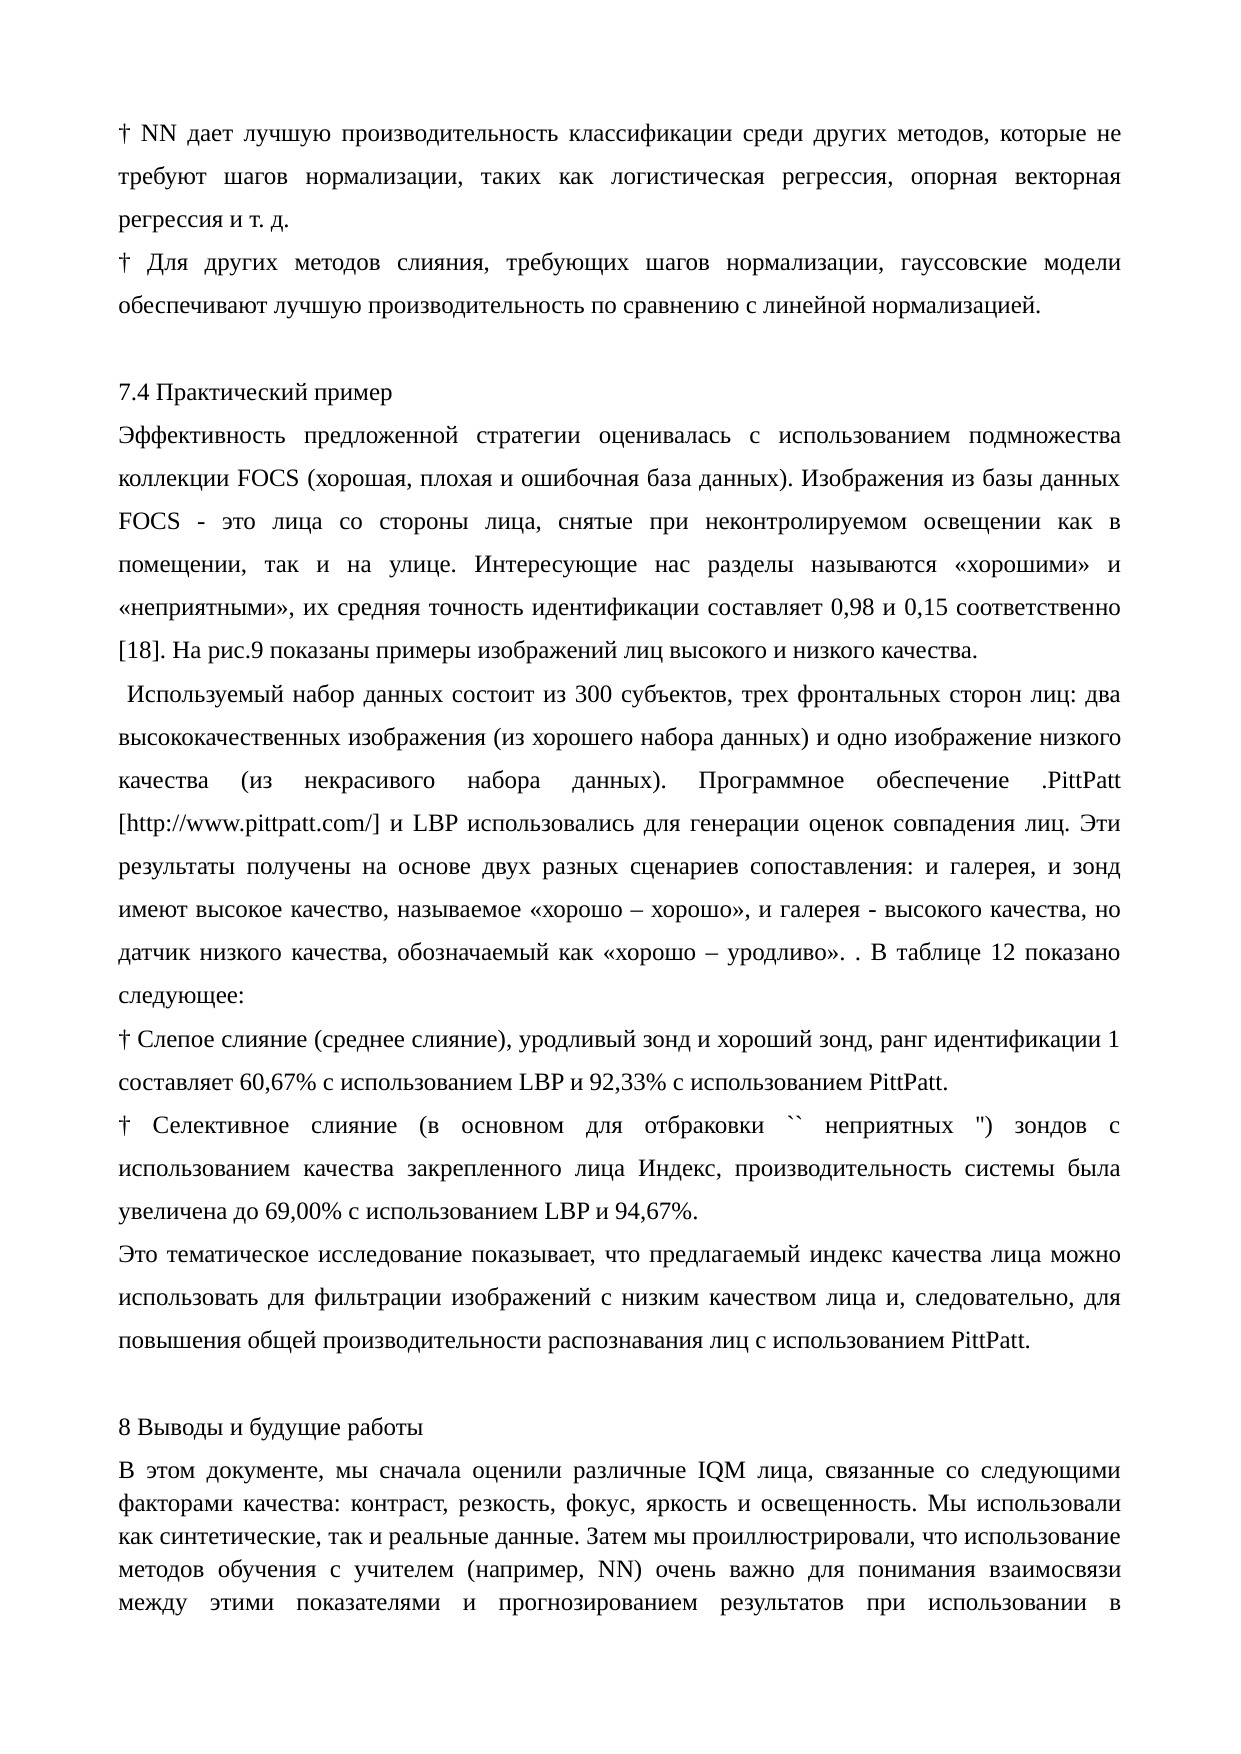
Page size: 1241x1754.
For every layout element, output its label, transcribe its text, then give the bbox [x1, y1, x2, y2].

text В этом документе, мы сначала оценили различные IQM лица, связанные со следующими факторами качества: контраст, резкость, фокус, яркость и освещенность. Мы использовали как синтетические, так и реальные данные. Затем мы проиллюстрировали, что использование методов обучения с учителем (например, NN) очень важно для понимания взаимосвязи между этими показателями и прогнозированием результатов при использовании в [118, 1455, 1122, 1616]
text Это тематическое исследование показывает, что предлагаемый индекс качества лица можно использовать для фильтрации изображений с низким качеством лица и, следовательно, для повышения общей производительности распознавания лиц с использованием PittPatt. [118, 1239, 1122, 1354]
text † Слепое слияние (среднее слияние), уродливый зонд и хороший зонд, ранг идентификации 1 составляет 60,67% с использованием LBP и 92,33% с использованием PittPatt. [118, 1024, 1122, 1096]
text 7.4 Практический пример [118, 377, 1122, 406]
text † NN дает лучшую производительность классификации среди других методов, которые не требуют шагов нормализации, таких как логистическая регрессия, опорная векторная регрессия и т. д. [118, 118, 1122, 233]
text † Селективное слияние (в основном для отбраковки `` неприятных '') зондов с использованием качества закрепленного лица Индекс, производительность системы была увеличена до 69,00% с использованием LBP и 94,67%. [118, 1110, 1122, 1225]
text Эффективность предложенной стратегии оценивалась с использованием подмножества коллекции FOCS (хорошая, плохая и ошибочная база данных). Изображения из базы данных FOCS - это лица со стороны лица, снятые при неконтролируемом освещении как в помещении, так и на улице. Интересующие нас разделы называются «хорошими» и «неприятными», их средняя точность идентификации составляет 0,98 и 0,15 соответственно [18]. На рис.9 показаны примеры изображений лиц высокого и низкого качества. [118, 420, 1122, 664]
text 8 Выводы и будущие работы [118, 1412, 1122, 1441]
text Используемый набор данных состоит из 300 субъектов, трех фронтальных сторон лиц: два высококачественных изображения (из хорошего набора данных) и одно изображение низкого качества (из некрасивого набора данных). Программное обеспечение .PittPatt [http://www.pittpatt.com/] и LBP использовались для генерации оценок совпадения лиц. Эти результаты получены на основе двух разных сценариев сопоставления: и галерея, и зонд имеют высокое качество, называемое «хорошо – хорошо», и галерея - высокого качества, но датчик низкого качества, обозначаемый как «хорошо – уродливо». . В таблице 12 показано следующее: [118, 679, 1122, 1009]
text † Для других методов слияния, требующих шагов нормализации, гауссовские модели обеспечивают лучшую производительность по сравнению с линейной нормализацией. [118, 247, 1122, 319]
